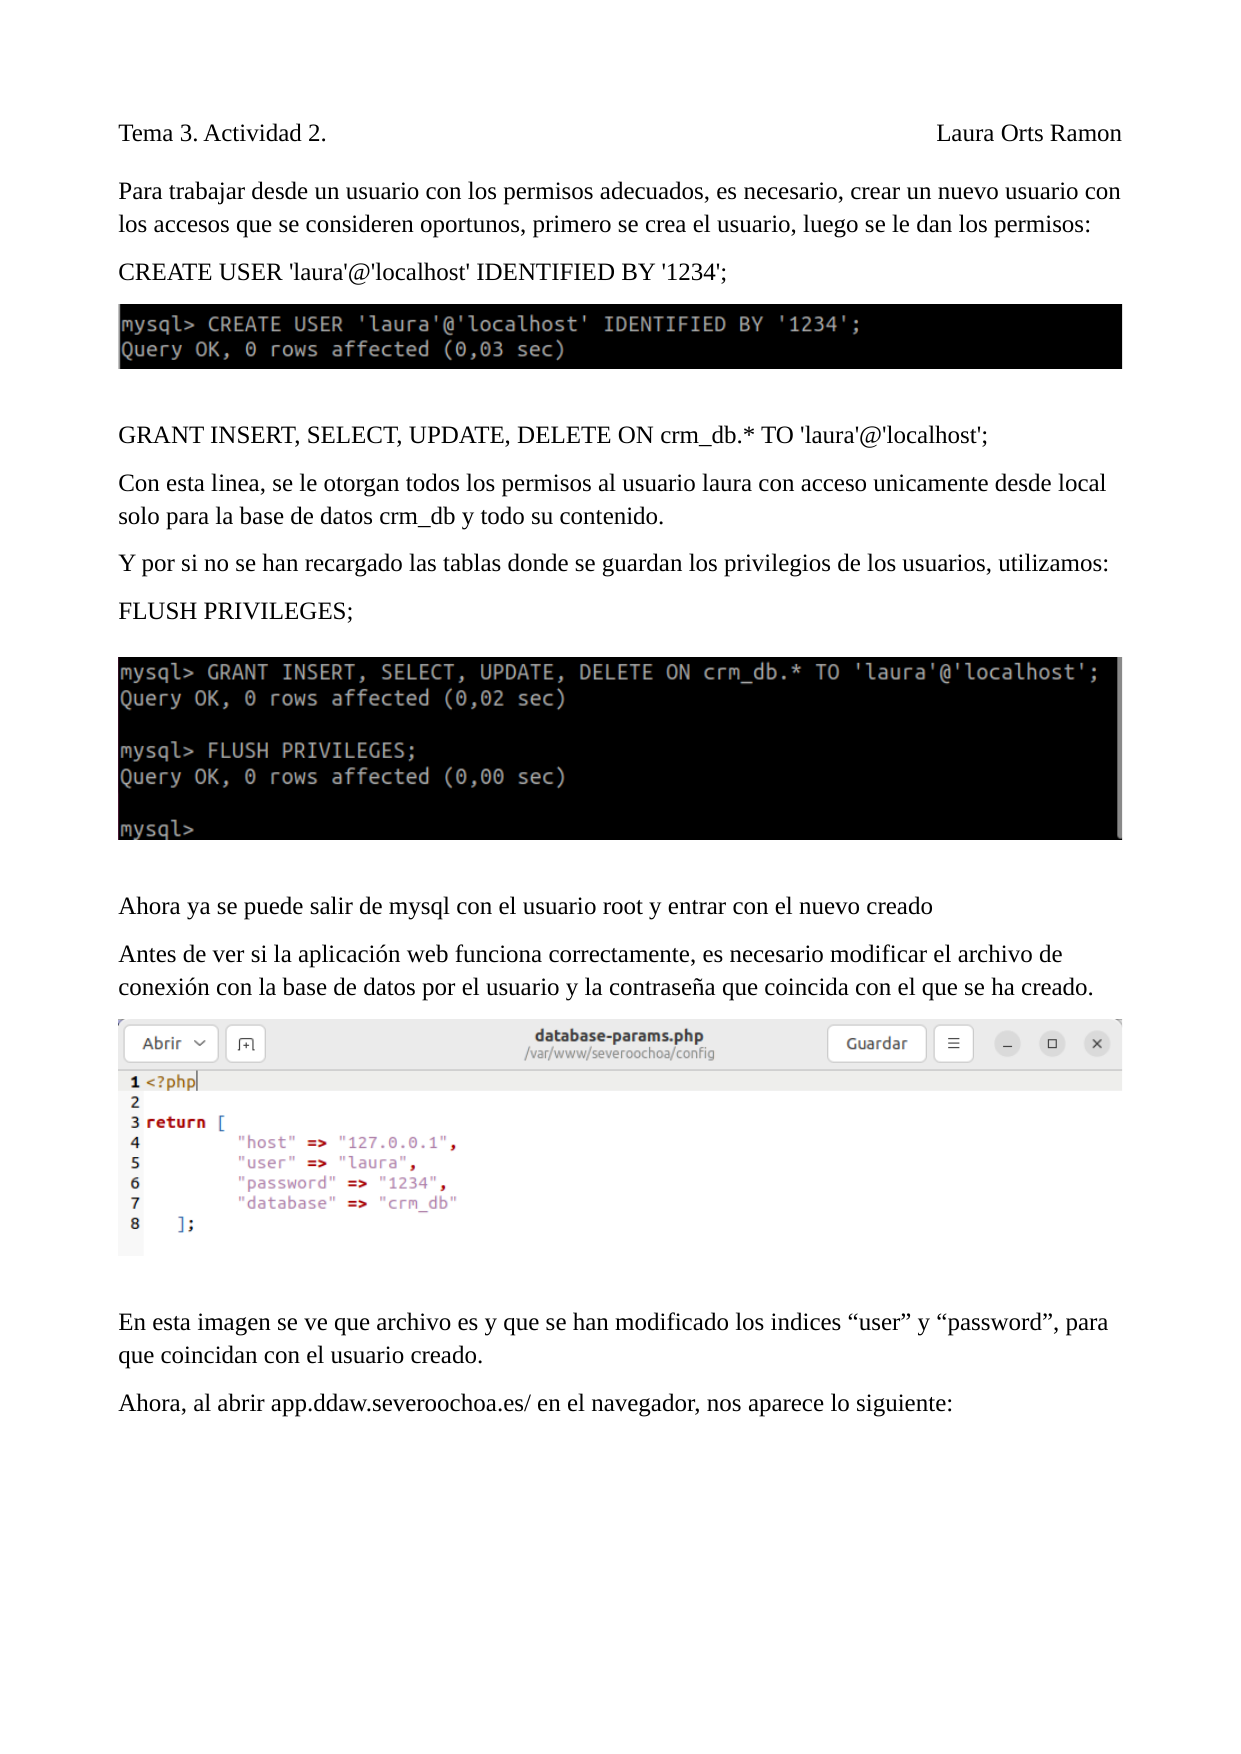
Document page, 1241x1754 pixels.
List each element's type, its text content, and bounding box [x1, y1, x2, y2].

text Antes de ver si la aplicación web funciona correctamente, es necesario modificar el archivo de conexión con la base de datos por el usuario y la contraseña que coincida con el que se ha creado. [118, 939, 1122, 1001]
text Ahora ya se puede salir de mysql con el usuario root y entrar con el nuevo creado [118, 891, 1122, 920]
picture [118, 304, 1123, 369]
picture [118, 657, 1123, 840]
text Con esta linea, se le otorgan todos los permisos al usuario laura con acceso unicamente desde local solo para la base de datos crm_db y todo su contenido. [118, 468, 1122, 530]
text Para trabajar desde un usuario con los permisos adecuados, es necesario, crear un nuevo usuario con los accesos que se consideren oportunos, primero se crea el usuario, luego se le dan los permisos: [118, 176, 1122, 238]
text Ahora, al abrir app.ddaw.severoochoa.es/ en el navegador, nos aparece lo siguiente: [118, 1388, 1122, 1417]
text En esta imagen se ve que archivo es y que se han modificado los indices “user” y “password”, para que coincidan con el usuario creado. [118, 1307, 1122, 1369]
text CREATE USER 'laura'@'localhost' IDENTIFIED BY '1234'; [118, 257, 1122, 286]
text GRANT INSERT, SELECT, UPDATE, DELETE ON crm_db.* TO 'laura'@'localhost'; [118, 420, 1122, 449]
text FLUSH PRIVILEGES; [118, 596, 1122, 625]
picture [118, 1019, 1123, 1256]
text Y por si no se han recargado las tablas donde se guardan los privilegios de los usuarios, utilizamos: [118, 548, 1122, 577]
